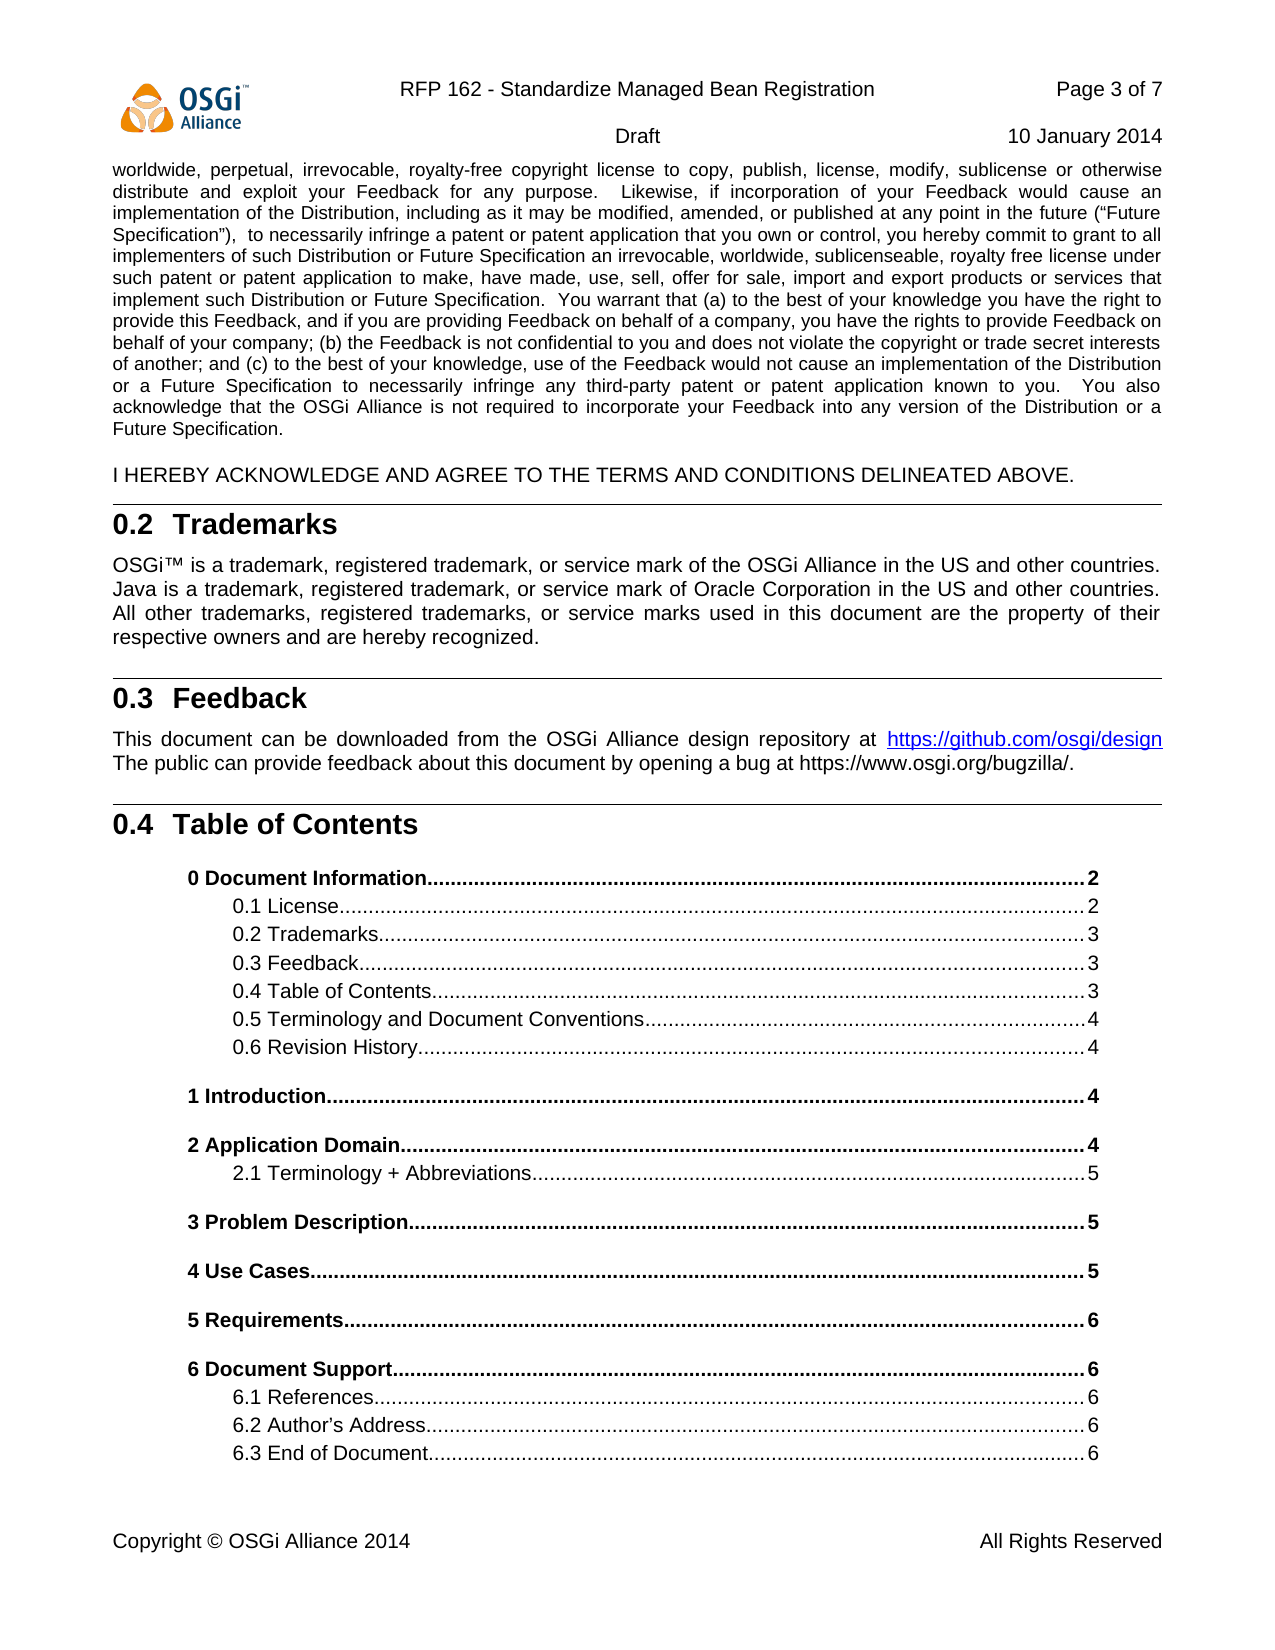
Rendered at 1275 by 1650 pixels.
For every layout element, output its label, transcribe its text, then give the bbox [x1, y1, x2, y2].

text 0 Document Information 2 [187, 866, 1162, 890]
text I HEREBY ACKNOWLEDGE AND AGREE TO THE TERMS AND CONDITIONS DELINEATED ABOVE. [112, 463, 1162, 487]
text 0.1 License 2 [232, 894, 1162, 918]
text 0.3 Feedback 3 [232, 950, 1162, 974]
text 6.2 Author’s Address 6 [232, 1413, 1162, 1437]
text This document can be downloaded from the OSGi Alliance design repository at https://github.com/osgi/design The public can provide feedback about this document by opening a bug at https://www.osgi.org/bugzilla/. [112, 727, 1162, 775]
picture [113, 76, 257, 140]
text OSGi™ is a trademark, registered trademark, or service mark of the OSGi Alliance in the US and other countries. Java is a trademark, registered trademark, or service mark of Oracle Corporation in the US and other countries. All other trademarks, registered trademarks, or service marks used in this document are the property of their respective owners and are hereby recognized. [112, 553, 1162, 649]
subtitle Table of Contents [112, 805, 1162, 841]
text 0.4 Table of Contents 3 [232, 978, 1162, 1002]
text 6.3 End of Document 6 [232, 1441, 1162, 1465]
text 4 Use Cases 5 [187, 1259, 1162, 1283]
text 2 Application Domain 4 [187, 1133, 1162, 1157]
text 6 Document Support 6 [187, 1357, 1162, 1381]
text 0.5 Terminology and Document Conventions 4 [232, 1007, 1162, 1031]
text 5 Requirements 6 [187, 1308, 1162, 1332]
text 3 Problem Description 5 [187, 1210, 1162, 1234]
text 6.1 References 6 [232, 1385, 1162, 1409]
text worldwide, perpetual, irrevocable, royalty-free copyright license to copy, publish, license, modify, sublicense or otherwise distribute and exploit your Feedback for any purpose. Likewise, if incorporation of your Feedback would cause an implementation of the Distribution, including as it may be modified, amended, or published at any point in the future (“Future Specification”), to necessarily infringe a patent or patent application that you own or control, you hereby commit to grant to all implementers of such Distribution or Future Specification an irrevocable, worldwide, sublicenseable, royalty free license under such patent or patent application to make, have made, use, sell, offer for sale, import and export products or services that implement such Distribution or Future Specification. You warrant that (a) to the best of your knowledge you have the right to provide this Feedback, and if you are providing Feedback on behalf of a company, you have the rights to provide Feedback on behalf of your company; (b) the Feedback is not confidential to you and does not violate the copyright or trade secret interests of another; and (c) to the best of your knowledge, use of the Feedback would not cause an implementation of the Distribution or a Future Specification to necessarily infringe any third-party patent or patent application known to you. You also acknowledge that the OSGi Alliance is not required to incorporate your Feedback into any version of the Distribution or a Future Specification. [112, 159, 1162, 439]
text 1 Introduction 4 [187, 1084, 1162, 1108]
subtitle Trademarks [112, 505, 1162, 541]
text 0.6 Revision History 4 [232, 1035, 1162, 1059]
text 0.2 Trademarks 3 [232, 922, 1162, 946]
text 2.1 Terminology + Abbreviations 5 [232, 1161, 1162, 1185]
subtitle Feedback [112, 679, 1162, 715]
